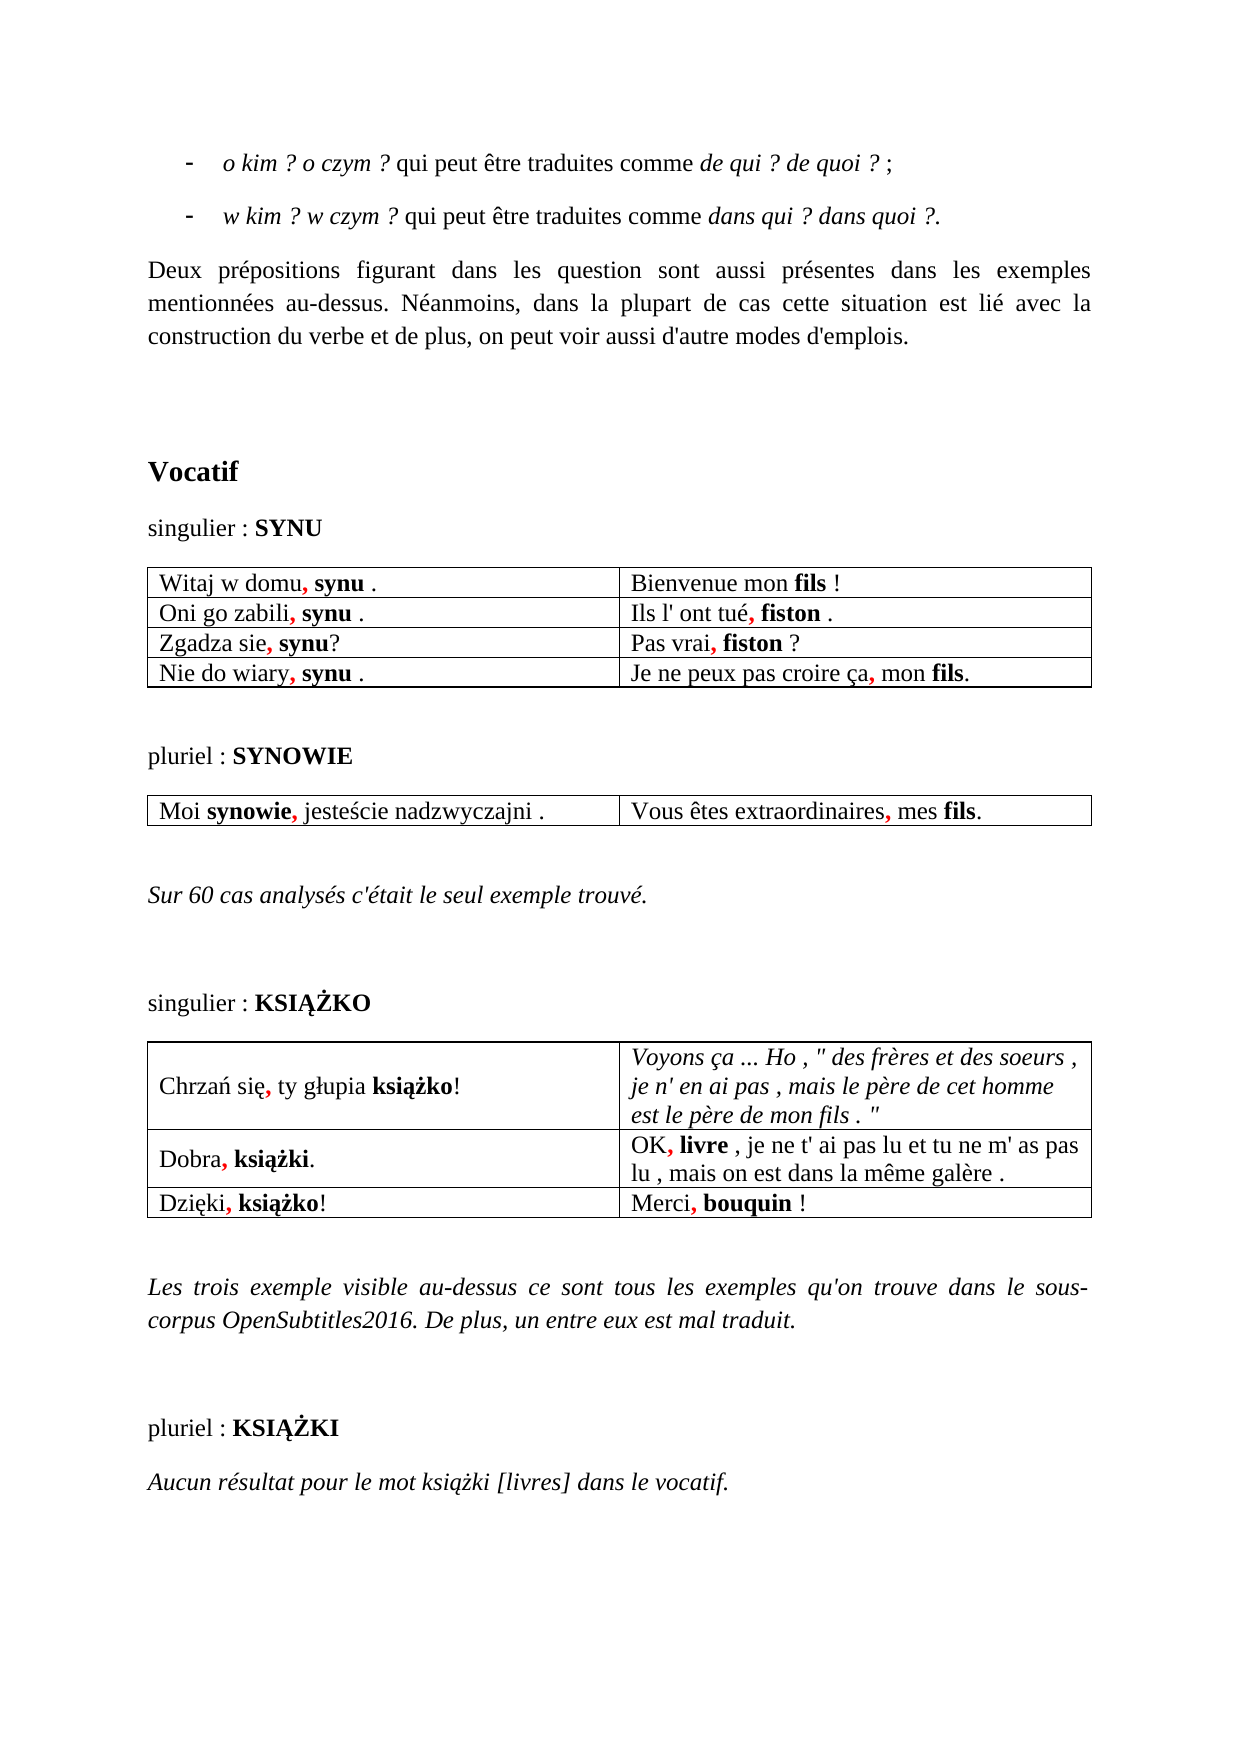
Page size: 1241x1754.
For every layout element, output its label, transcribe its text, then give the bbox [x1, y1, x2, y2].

table_cell Oni go zabili, synu . [148, 598, 619, 627]
table_header Moi synowie, jesteście nadzwyczajni . [148, 796, 619, 825]
table_header Bienvenue mon fils ! [620, 568, 1091, 597]
table_cell Dzięki, książko! [148, 1188, 619, 1217]
table_cell Merci, bouquin ! [620, 1188, 1091, 1217]
table_header Voyons ça ... Ho , " des frères et des soeurs , je n' en ai pas , mais le père de cet homme est le père de mon fils . " [620, 1043, 1091, 1129]
table_cell Nie do wiary, synu . [148, 658, 619, 686]
text singulier : SYNU [148, 513, 1093, 542]
text pluriel : KSIĄŻKI [148, 1413, 1093, 1441]
table_cell OK, livre , je ne t' ai pas lu et tu ne m' as pas lu , mais on est dans la même galère . [620, 1130, 1091, 1187]
text Sur 60 cas analysés c'était le seul exemple trouvé. [148, 880, 1093, 909]
table_cell Je ne peux pas croire ça, mon fils. [620, 658, 1091, 686]
text Aucun résultat pour le mot książki [livres] dans le vocatif. [148, 1467, 1093, 1495]
table_header Vous êtes extraordinaires, mes fils. [620, 796, 1091, 825]
table_cell Dobra, książki. [148, 1130, 619, 1187]
text Vocatif [148, 454, 1093, 488]
text singulier : KSIĄŻKO [148, 988, 1093, 1016]
table_cell Ils l' ont tué, fiston . [620, 598, 1091, 627]
list o kim ? o czym ? qui peut être traduites comme de qui ? de quoi ? ; [185, 148, 1093, 176]
text Deux prépositions figurant dans les question sont aussi présentes dans les exemples mentionnées au-dessus. Néanmoins, dans la plupart de cas cette situation est lié avec la construction du verbe et de plus, on peut voir aussi d'autre modes d'emplois. [148, 255, 1093, 350]
list w kim ? w czym ? qui peut être traduites comme dans qui ? dans quoi ?. [185, 201, 1093, 230]
table_header Chrzań się, ty głupia książko! [148, 1043, 619, 1129]
text Les trois exemple visible au-dessus ce sont tous les exemples qu'on trouve dans le sous-corpus OpenSubtitles2016. De plus, un entre eux est mal traduit. [148, 1272, 1093, 1334]
table_cell Zgadza sie, synu? [148, 628, 619, 657]
table_header Witaj w domu, synu . [148, 568, 619, 597]
table_cell Pas vrai, fiston ? [620, 628, 1091, 657]
text pluriel : SYNOWIE [148, 741, 1093, 770]
